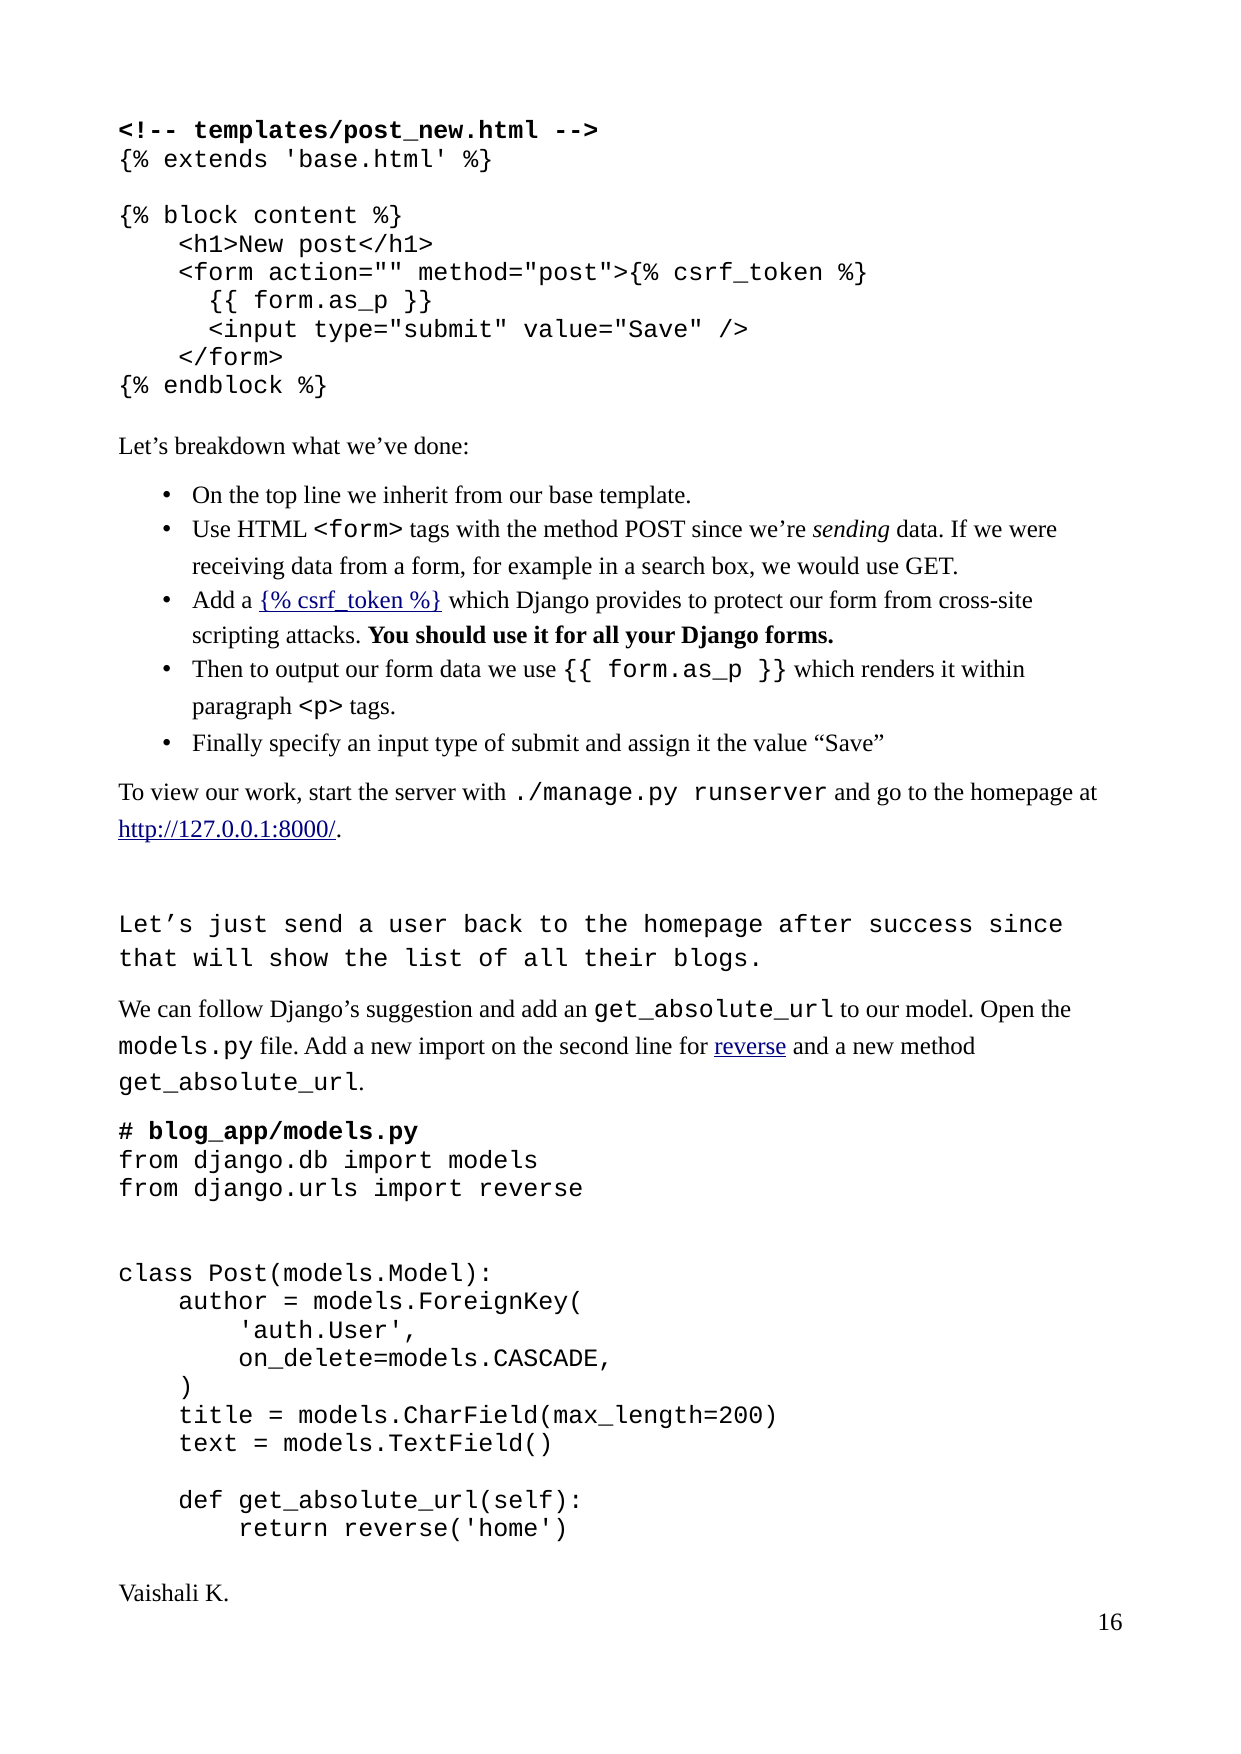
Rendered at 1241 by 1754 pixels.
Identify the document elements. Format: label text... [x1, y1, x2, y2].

text return reverse('home') [118, 1516, 1122, 1544]
list On the top line we inherit from our base template. [162, 480, 1122, 509]
text on_delete=models.CASCADE, [118, 1346, 1122, 1374]
text from django.urls import reverse [118, 1176, 1122, 1204]
text {% endblock %} [118, 373, 1122, 401]
list Use HTML <form> tags with the method POST since we’re sending data. If we were receiving data from a form, for example in a search box, we would use GET. [162, 514, 1122, 580]
list Finally specify an input type of submit and assign it the value “Save” [162, 728, 1122, 757]
text <form action="" method="post">{% csrf_token %} [118, 260, 1122, 288]
list Then to output our form data we use {{ form.as_p }} which renders it within paragraph <p> tags. [162, 654, 1122, 722]
text <input type="submit" value="Save" /> [118, 316, 1122, 345]
text class Post(models.Model): [118, 1261, 1122, 1289]
list Add a {% csrf_token %} which Django provides to protect our form from cross-site scripting attacks. You should use it for all your Django forms. [162, 586, 1122, 649]
text def get_absolute_url(self): [118, 1487, 1122, 1516]
text Let’s just send a user back to the homepage after success since that will show the list of all their blogs. [118, 912, 1122, 974]
text {{ form.as_p }} [118, 288, 1122, 316]
text author = models.ForeignKey( [118, 1289, 1122, 1317]
text {% block content %} [118, 203, 1122, 231]
text # blog_app/models.py [118, 1119, 1122, 1147]
text <!-- templates/post_new.html --> [118, 118, 1122, 146]
text text = models.TextField() [118, 1431, 1122, 1459]
text </form> [118, 345, 1122, 373]
text <h1>New post</h1> [118, 231, 1122, 260]
text To view our work, start the server with ./manage.py runserver and go to the homepage at http://127.0.0.1:8000/. [118, 777, 1122, 842]
text 'auth.User', [118, 1317, 1122, 1346]
text ) [118, 1374, 1122, 1402]
text from django.db import models [118, 1147, 1122, 1176]
text We can follow Django’s suggestion and add an get_absolute_url to our model. Open the models.py file. Add a new import on the second line for reverse and a new method get_absolute_url. [118, 994, 1122, 1098]
text title = models.CharField(max_length=200) [118, 1402, 1122, 1431]
text Let’s breakdown what we’ve done: [118, 431, 1122, 460]
text {% extends 'base.html' %} [118, 146, 1122, 175]
